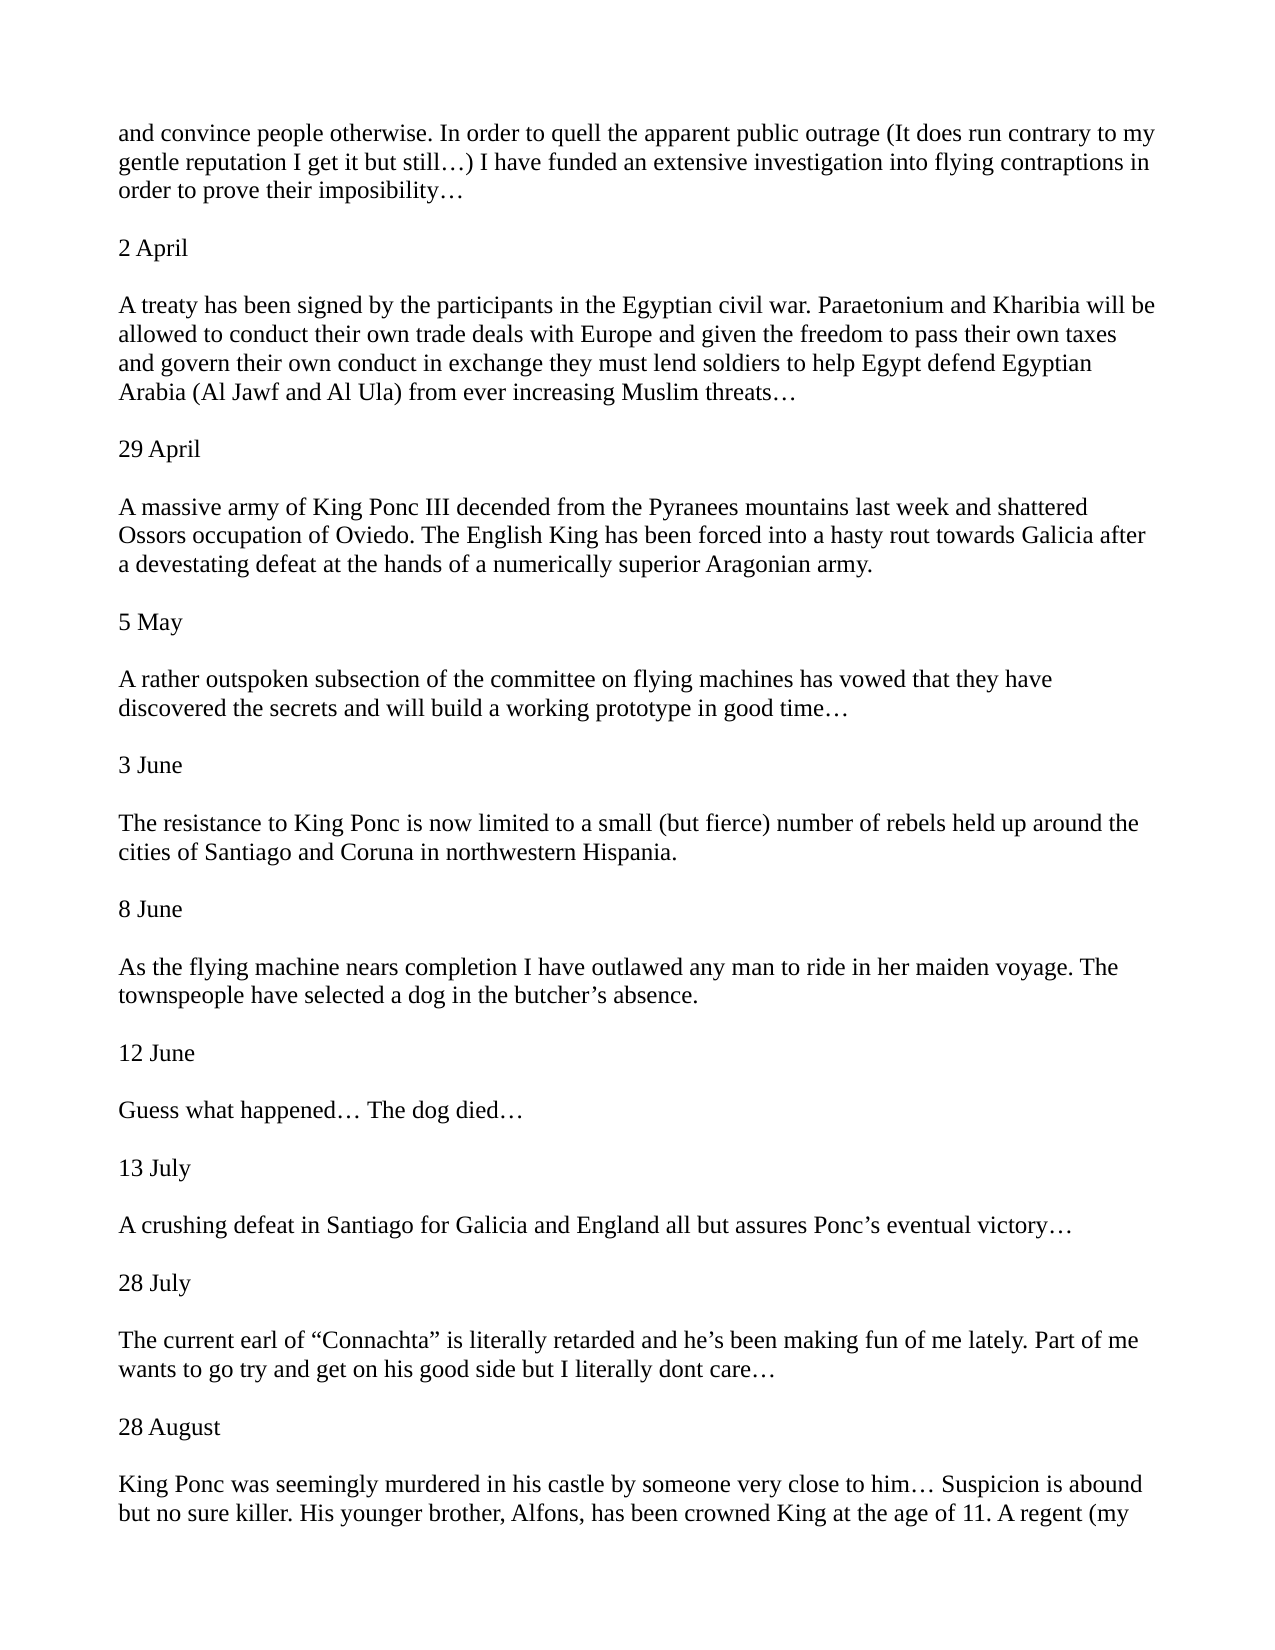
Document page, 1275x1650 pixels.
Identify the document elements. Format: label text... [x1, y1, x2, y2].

text 13 July [118, 1153, 1157, 1182]
text As the flying machine nears completion I have outlawed any man to ride in her maiden voyage. The townspeople have selected a dog in the butcher’s absence. [118, 952, 1157, 1009]
text King Ponc was seemingly murdered in his castle by someone very close to him… Suspicion is abound but no sure killer. His younger brother, Alfons, has been crowned King at the age of 11. A regent (my [118, 1469, 1157, 1527]
text The resistance to King Ponc is now limited to a small (but fierce) number of rebels held up around the cities of Santiago and Coruna in northwestern Hispania. [118, 808, 1157, 866]
text A rather outspoken subsection of the committee on flying machines has vowed that they have discovered the secrets and will build a working prototype in good time… [118, 664, 1157, 722]
text and convince people otherwise. In order to quell the apparent public outrage (It does run contrary to my gentle reputation I get it but still…) I have funded an extensive investigation into flying contraptions in order to prove their imposibility… [118, 118, 1157, 204]
text A crushing defeat in Santiago for Galicia and England all but assures Ponc’s eventual victory… [118, 1211, 1157, 1239]
text 5 May [118, 607, 1157, 636]
text A treaty has been signed by the participants in the Egyptian civil war. Paraetonium and Kharibia will be allowed to conduct their own trade deals with Europe and given the freedom to pass their own taxes and govern their own conduct in exchange they must lend soldiers to help Egypt defend Egyptian Arabia (Al Jawf and Al Ula) from ever increasing Muslim threats… [118, 291, 1157, 406]
text 28 August [118, 1412, 1157, 1441]
text 12 June [118, 1038, 1157, 1067]
text 3 June [118, 751, 1157, 779]
text Guess what happened… The dog died… [118, 1067, 1157, 1124]
text 28 July [118, 1268, 1157, 1297]
text The current earl of “Connachta” is literally retarded and he’s been making fun of me lately. Part of me wants to go try and get on his good side but I literally dont care… [118, 1326, 1157, 1383]
text A massive army of King Ponc III decended from the Pyranees mountains last week and shattered Ossors occupation of Oviedo. The English King has been forced into a hasty rout towards Galicia after a devestating defeat at the hands of a numerically superior Aragonian army. [118, 492, 1157, 578]
text 8 June [118, 894, 1157, 923]
text 2 April [118, 233, 1157, 262]
text 29 April [118, 434, 1157, 463]
